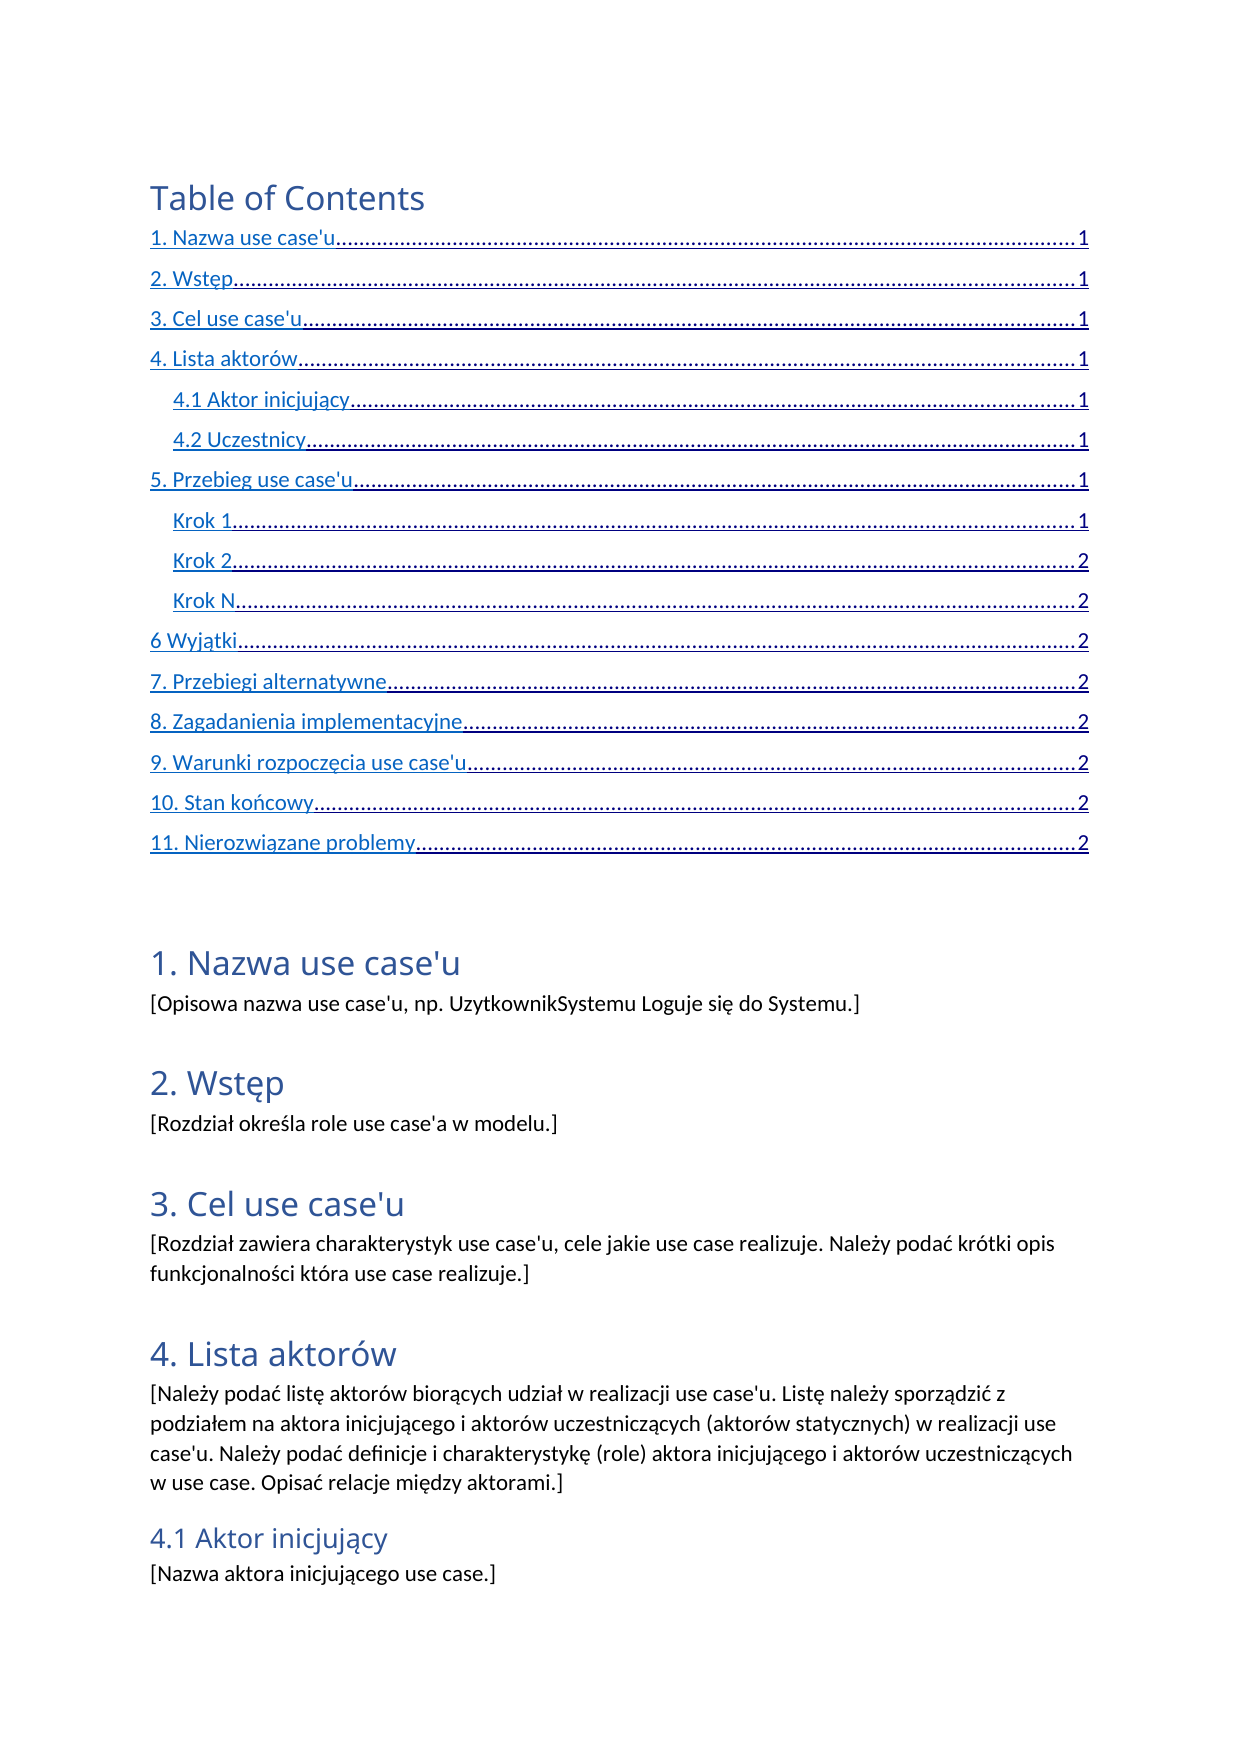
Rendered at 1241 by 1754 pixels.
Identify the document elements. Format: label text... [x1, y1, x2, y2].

text 10. Stan końcowy 2 [150, 788, 1090, 816]
subtitle 2. Wstęp [150, 1060, 1090, 1106]
text 4.1 Aktor inicjujący 1 [173, 385, 1090, 413]
text 4.2 Uczestnicy 1 [173, 425, 1090, 453]
subtitle 3. Cel use case'u [150, 1180, 1090, 1226]
text [Rozdział określa role use case'a w modelu.] [150, 1109, 1090, 1137]
text Krok 1 1 [173, 506, 1090, 534]
subtitle 1. Nazwa use case'u [150, 940, 1090, 986]
text 11. Nierozwiązane problemy 2 [150, 828, 1090, 856]
text [Rozdział zawiera charakterystyk use case'u, cele jakie use case realizuje. Należy podać krótki opis funkcjonalności która use case realizuje.] [150, 1229, 1090, 1287]
subtitle 4. Lista aktorów [150, 1330, 1090, 1376]
text 8. Zagadanienia implementacyjne 2 [150, 707, 1090, 735]
text Krok N 2 [173, 586, 1090, 614]
text 2. Wstęp 1 [150, 264, 1090, 292]
text [Należy podać listę aktorów biorących udział w realizacji use case'u. Listę należy sporządzić z podziałem na aktora inicjującego i aktorów uczestniczących (aktorów statycznych) w realizacji use case'u. Należy podać definicje i charakterystykę (role) aktora inicjującego i aktorów uczestniczących w use case. Opisać relacje między aktorami.] [150, 1379, 1090, 1497]
text 4. Lista aktorów 1 [150, 344, 1090, 372]
text 3. Cel use case'u 1 [150, 304, 1090, 332]
text 6 Wyjątki 2 [150, 627, 1090, 655]
text Krok 2 2 [173, 546, 1090, 574]
text 9. Warunki rozpoczęcia use case'u 2 [150, 748, 1090, 776]
text 7. Przebiegi alternatywne 2 [150, 667, 1090, 695]
text 1. Nazwa use case'u 1 [150, 223, 1090, 252]
text [Opisowa nazwa use case'u, np. UzytkownikSystemu Loguje się do Systemu.] [150, 989, 1090, 1017]
text [Nazwa aktora inicjującego use case.] [150, 1559, 1090, 1587]
text 5. Przebieg use case'u 1 [150, 465, 1090, 493]
text Table of Contents [150, 175, 1090, 220]
subtitle 4.1 Aktor inicjujący [150, 1519, 1090, 1556]
